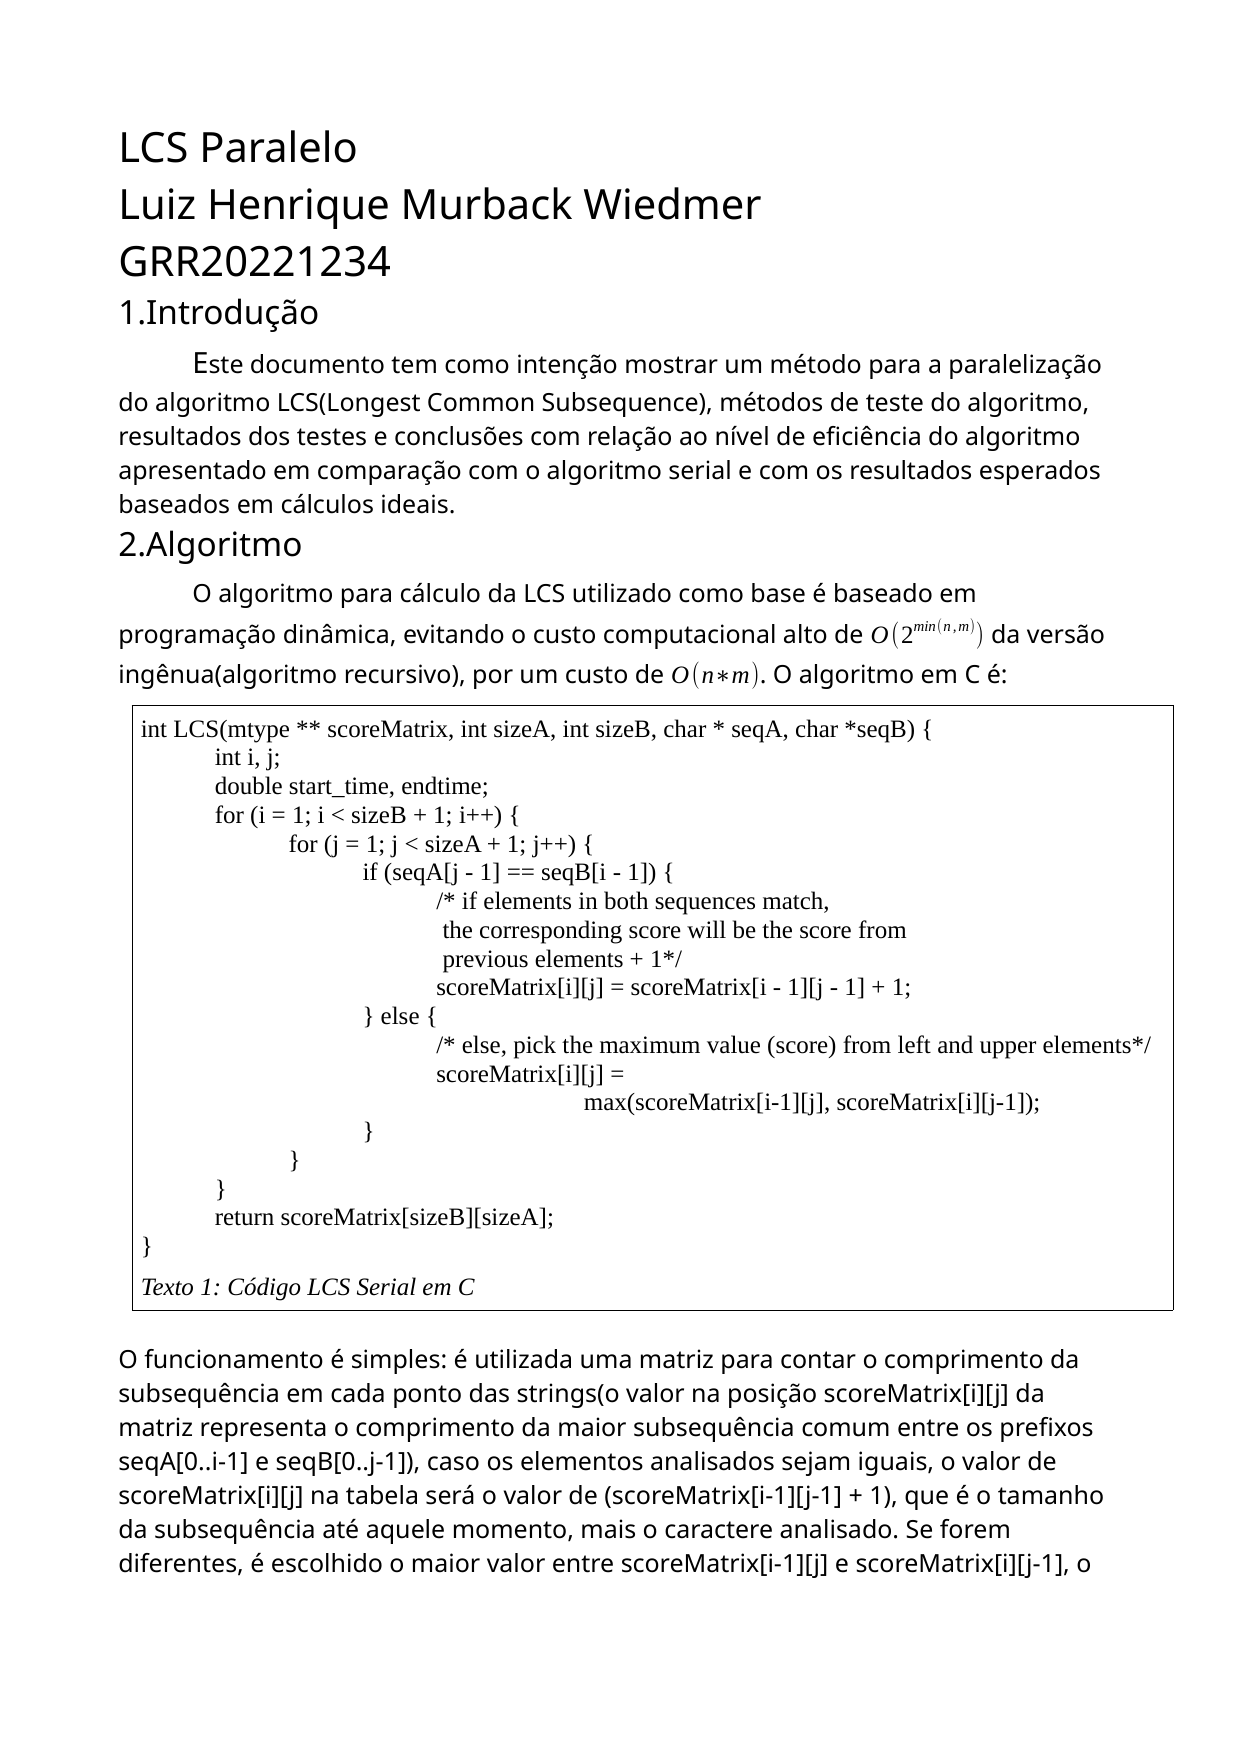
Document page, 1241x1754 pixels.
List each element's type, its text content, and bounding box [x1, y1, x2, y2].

text } [141, 1231, 1164, 1260]
text for (j = 1; j < sizeA + 1; j++) { [141, 829, 1164, 857]
text the corresponding score will be the score from [141, 915, 1164, 944]
text Este documento tem como intenção mostrar um método para a paralelização do algoritmo LCS(Longest Common Subsequence), métodos de teste do algoritmo, resultados dos testes e conclusões com relação ao nível de eficiência do algoritmo apresentado em comparação com o algoritmo serial e com os resultados esperados baseados em cálculos ideais. [118, 334, 1122, 521]
text double start_time, endtime; [141, 771, 1164, 800]
text } [141, 1116, 1164, 1145]
text max(scoreMatrix[i-1][j], scoreMatrix[i][j-1]); [141, 1087, 1164, 1116]
text scoreMatrix[i][j] = scoreMatrix[i - 1][j - 1] + 1; [141, 972, 1164, 1001]
text GRR20221234 [118, 232, 1122, 288]
text O algoritmo para cálculo da LCS utilizado como base é baseado em programação dinâmica, evitando o custo computacional alto de da versão ingênua(algoritmo recursivo), por um custo de . O algoritmo em C é: [118, 567, 1122, 690]
text int LCS(mtype ** scoreMatrix, int sizeA, int sizeB, char * seqA, char *seqB) { [141, 714, 1164, 742]
text 2.Algoritmo [118, 521, 1122, 567]
text /* if elements in both sequences match, [141, 886, 1164, 915]
text return scoreMatrix[sizeB][sizeA]; [141, 1202, 1164, 1231]
text O funcionamento é simples: é utilizada uma matriz para contar o comprimento da subsequência em cada ponto das strings(o valor na posição scoreMatrix[i][j] da matriz representa o comprimento da maior subsequência comum entre os prefixos seqA[0..i-1] e seqB[0..j-1]), caso os elementos analisados sejam iguais, o valor de scoreMatrix[i][j] na tabela será o valor de (scoreMatrix[i-1][j-1] + 1), que é o tamanho da subsequência até aquele momento, mais o caractere analisado. Se forem diferentes, é escolhido o maior valor entre scoreMatrix[i-1][j] e scoreMatrix[i][j-1], o que faz com que os caracteres diferentes sejam ignorados, e o algoritmo continue calculando a subsequência mais longa. [118, 710, 1122, 1580]
text } [141, 1145, 1164, 1174]
text int i, j; [141, 742, 1164, 771]
text Luiz Henrique Murback Wiedmer [118, 175, 1122, 232]
text /* else, pick the maximum value (score) from left and upper elements*/ [141, 1030, 1164, 1059]
text for (i = 1; i < sizeB + 1; i++) { [141, 800, 1164, 829]
text } [141, 1174, 1164, 1202]
text O funcionamento é simples: é utilizada uma matriz para contar o comprimento da subsequência em cada ponto das strings(o valor na posição scoreMatrix[i][j] da matriz representa o comprimento da maior subsequência comum entre os prefixos seqA[0..i-1] e seqB[0..j-1]), caso os elementos analisados sejam iguais, o valor de scoreMatrix[i][j] na tabela será o valor de (scoreMatrix[i-1][j-1] + 1), que é o tamanho da subsequência até aquele momento, mais o caractere analisado. Se forem diferentes, é escolhido o maior valor entre scoreMatrix[i-1][j] e scoreMatrix[i][j-1], o que faz com que os caracteres diferentes sejam ignorados, e o algoritmo continue calculando a subsequência mais longa. [133, 706, 1173, 1310]
text Texto 1: Código LCS Serial em C [141, 1272, 1164, 1301]
text if (seqA[j - 1] == seqB[i - 1]) { [141, 857, 1164, 886]
text 1.Introdução [118, 288, 1122, 334]
text } else { [141, 1001, 1164, 1030]
text scoreMatrix[i][j] = [141, 1059, 1164, 1087]
text LCS Paralelo [118, 118, 1122, 175]
text previous elements + 1*/ [141, 944, 1164, 972]
